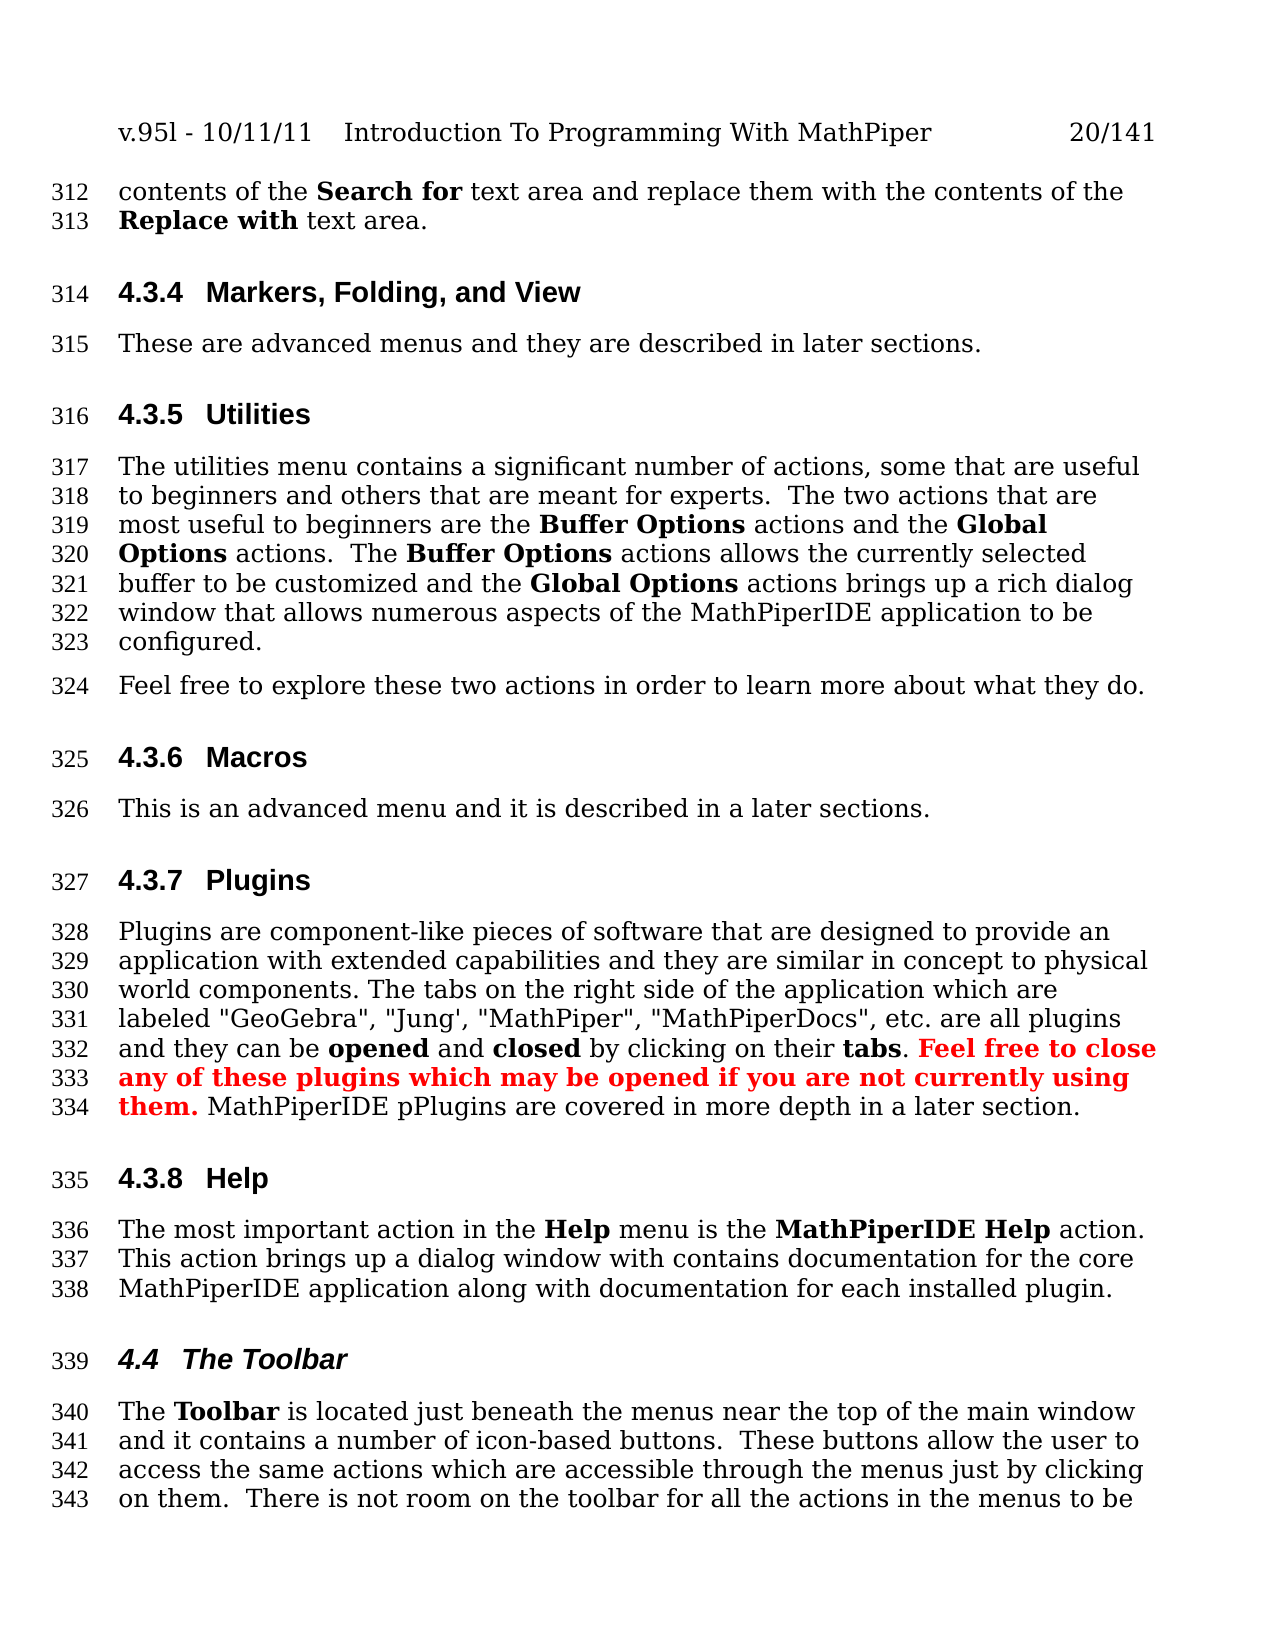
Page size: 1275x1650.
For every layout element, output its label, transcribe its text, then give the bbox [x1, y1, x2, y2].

text The utilities menu contains a significant number of actions, some that are useful to beginners and others that are meant for experts. The two actions that are most useful to beginners are the Buffer Options actions and the Global Options actions. The Buffer Options actions allows the currently selected buffer to be customized and the Global Options actions brings up a rich dialog window that allows numerous aspects of the MathPiperIDE application to be configured. [118, 452, 1157, 657]
text This is an advanced menu and it is described in a later sections. [118, 794, 1157, 823]
subtitle The Toolbar [118, 1342, 1157, 1376]
subtitle Utilities [118, 397, 1157, 431]
text Feel free to explore these two actions in order to learn more about what they do. [118, 672, 1157, 701]
text contents of the Search for text area and replace them with the contents of the Replace with text area. [118, 177, 1157, 236]
text The most important action in the Help menu is the MathPiperIDE Help action. This action brings up a dialog window with contains documentation for the core MathPiperIDE application along with documentation for each installed plugin. [118, 1215, 1157, 1303]
subtitle Help [118, 1161, 1157, 1194]
text The Toolbar is located just beneath the menus near the top of the main window and it contains a number of icon-based buttons. These buttons allow the user to access the same actions which are accessible through the menus just by clicking on them. There is not room on the toolbar for all the actions in the menus to be [118, 1397, 1157, 1513]
subtitle Markers, Folding, and View [118, 274, 1157, 308]
text Plugins are component-like pieces of software that are designed to provide an application with extended capabilities and they are similar in concept to physical world components. The tabs on the right side of the application which are labeled "GeoGebra", "Jung', "MathPiper", "MathPiperDocs", etc. are all plugins and they can be opened and closed by clicking on their tabs. Feel free to close any of these plugins which may be opened if you are not currently using them. MathPiperIDE pPlugins are covered in more depth in a later section. [118, 917, 1157, 1122]
subtitle Plugins [118, 862, 1157, 896]
text These are advanced menus and they are described in later sections. [118, 329, 1157, 358]
subtitle Macros [118, 740, 1157, 773]
